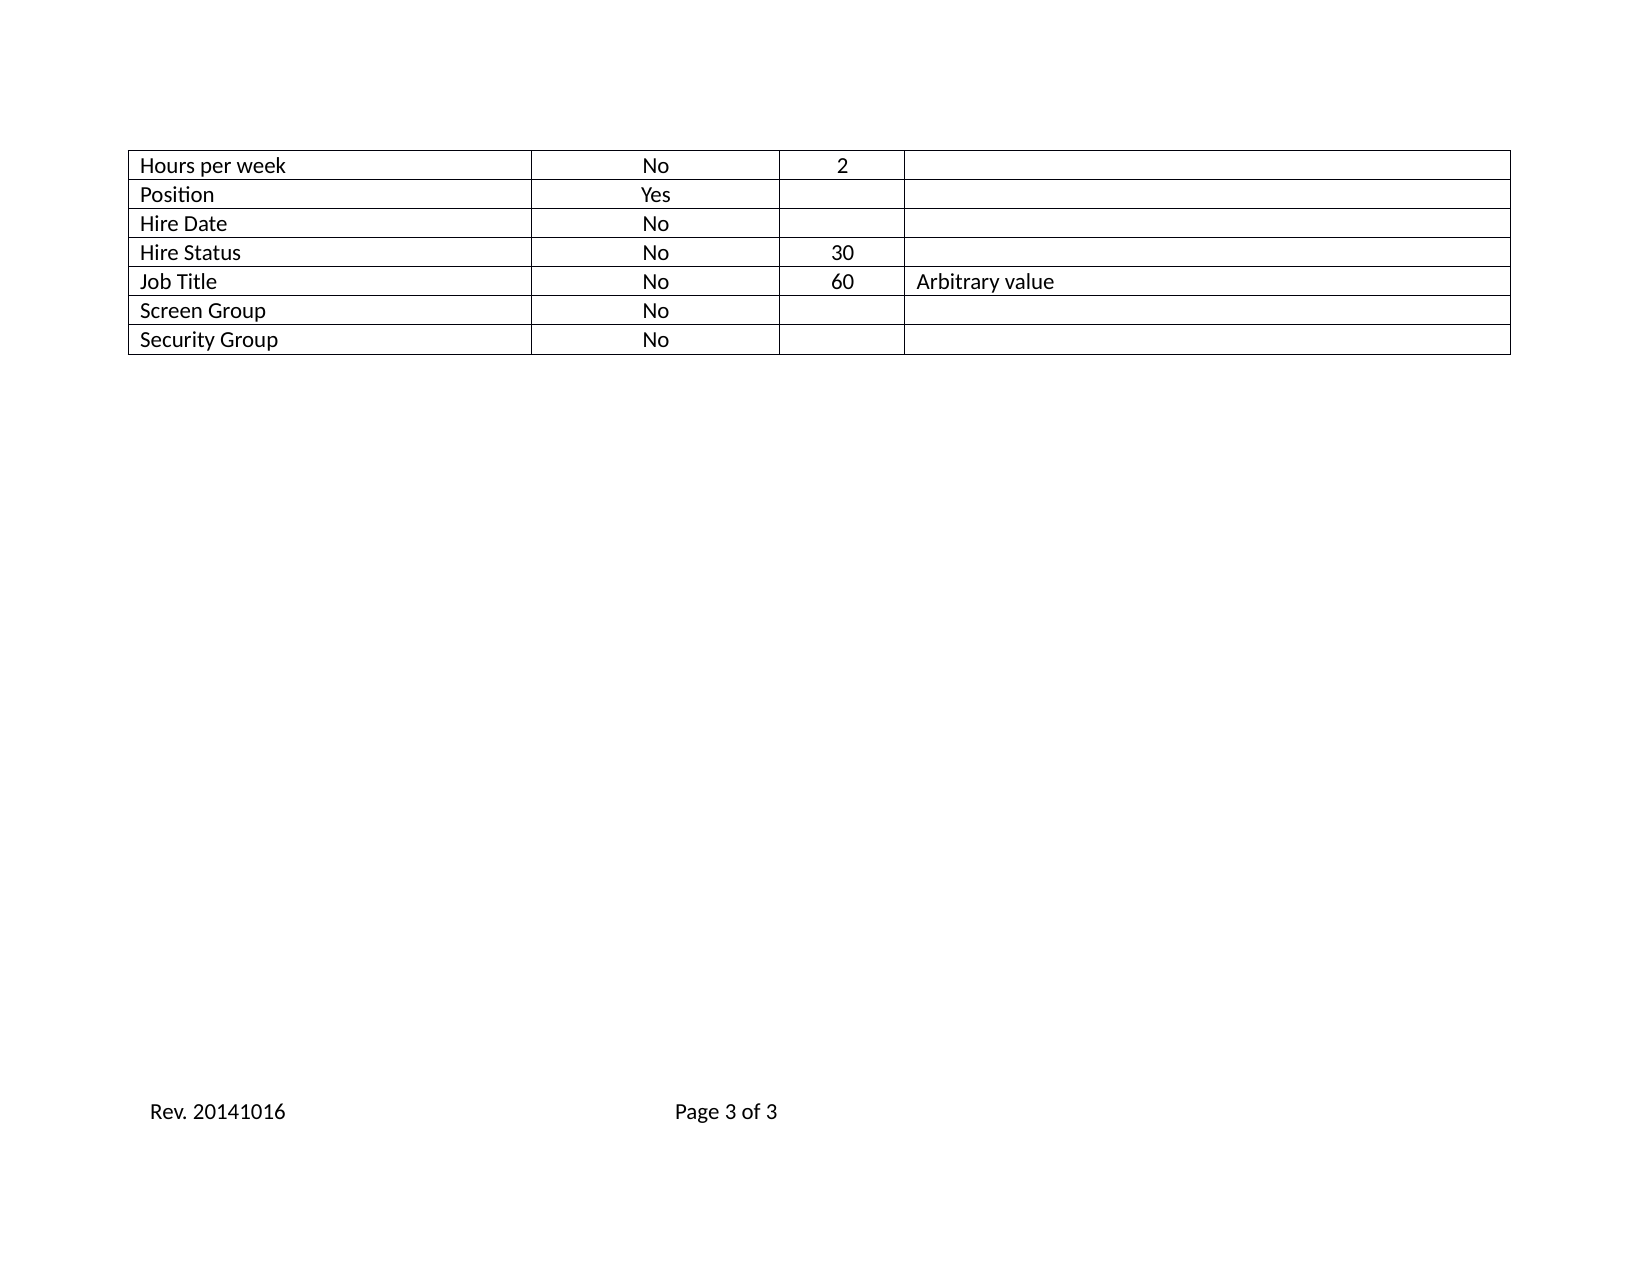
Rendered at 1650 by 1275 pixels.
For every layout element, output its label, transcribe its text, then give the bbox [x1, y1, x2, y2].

table_cell No [532, 325, 779, 353]
table_cell [905, 180, 1510, 208]
table_cell 30 [780, 238, 904, 266]
table_cell Hire Status [129, 238, 531, 266]
table_cell [905, 238, 1510, 266]
table_cell [905, 296, 1510, 324]
table_cell [905, 209, 1510, 237]
table_cell [780, 209, 904, 237]
table_cell Security Group [129, 325, 531, 353]
table_cell No [532, 238, 779, 266]
table_cell [780, 325, 904, 353]
table_cell Hire Date [129, 209, 531, 237]
table_cell Job Title [129, 267, 531, 295]
table_cell [905, 325, 1510, 353]
table_cell 60 [780, 267, 904, 295]
table_cell No [532, 267, 779, 295]
table_cell Arbitrary value [905, 267, 1510, 295]
table_cell Screen Group [129, 296, 531, 324]
table_cell [905, 151, 1510, 179]
table_cell No [532, 296, 779, 324]
table_cell Position [129, 180, 531, 208]
table_cell [780, 180, 904, 208]
table_cell Yes [532, 180, 779, 208]
table_cell Hours per week [129, 151, 531, 179]
table_cell No [532, 151, 779, 179]
table_cell 2 [780, 151, 904, 179]
table_cell No [532, 209, 779, 237]
table_cell [780, 296, 904, 324]
